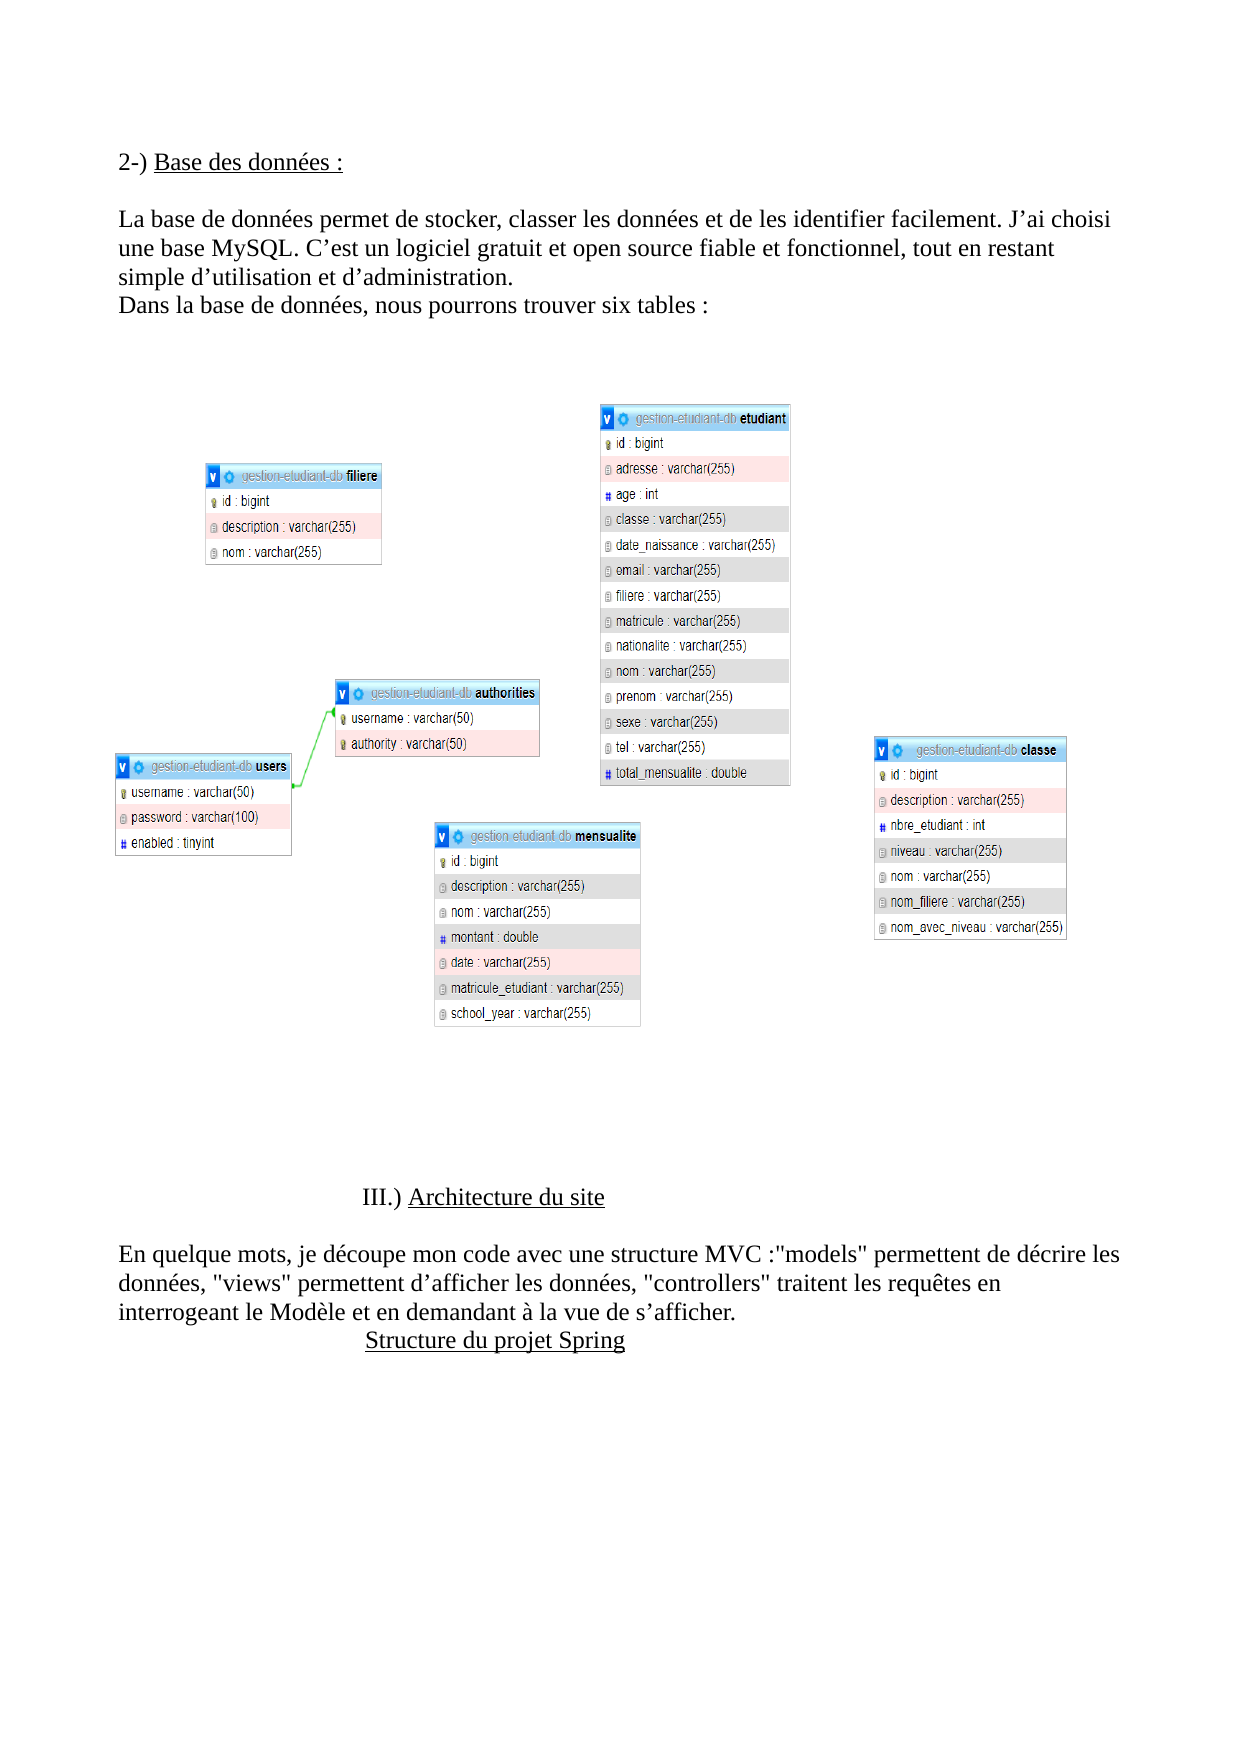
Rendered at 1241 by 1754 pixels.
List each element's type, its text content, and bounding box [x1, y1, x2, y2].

text Structure du projet Spring [118, 1326, 1122, 1354]
text En quelque mots, je découpe mon code avec une structure MVC :"models" permettent de décrire les données, "views" permettent d’afficher les données, "controllers" traitent les requêtes en interrogeant le Modèle et en demandant à la vue de s’afficher. [118, 1239, 1122, 1326]
text Dans la base de données, nous pourrons trouver six tables : [118, 291, 1122, 319]
text 2-) Base des données : [118, 147, 1122, 176]
picture [81, 404, 1086, 1046]
text III.) Architecture du site [118, 1182, 1122, 1211]
text La base de données permet de stocker, classer les données et de les identifier facilement. J’ai choisi une base MySQL. C’est un logiciel gratuit et open source fiable et fonctionnel, tout en restant simple d’utilisation et d’administration. [118, 204, 1122, 291]
